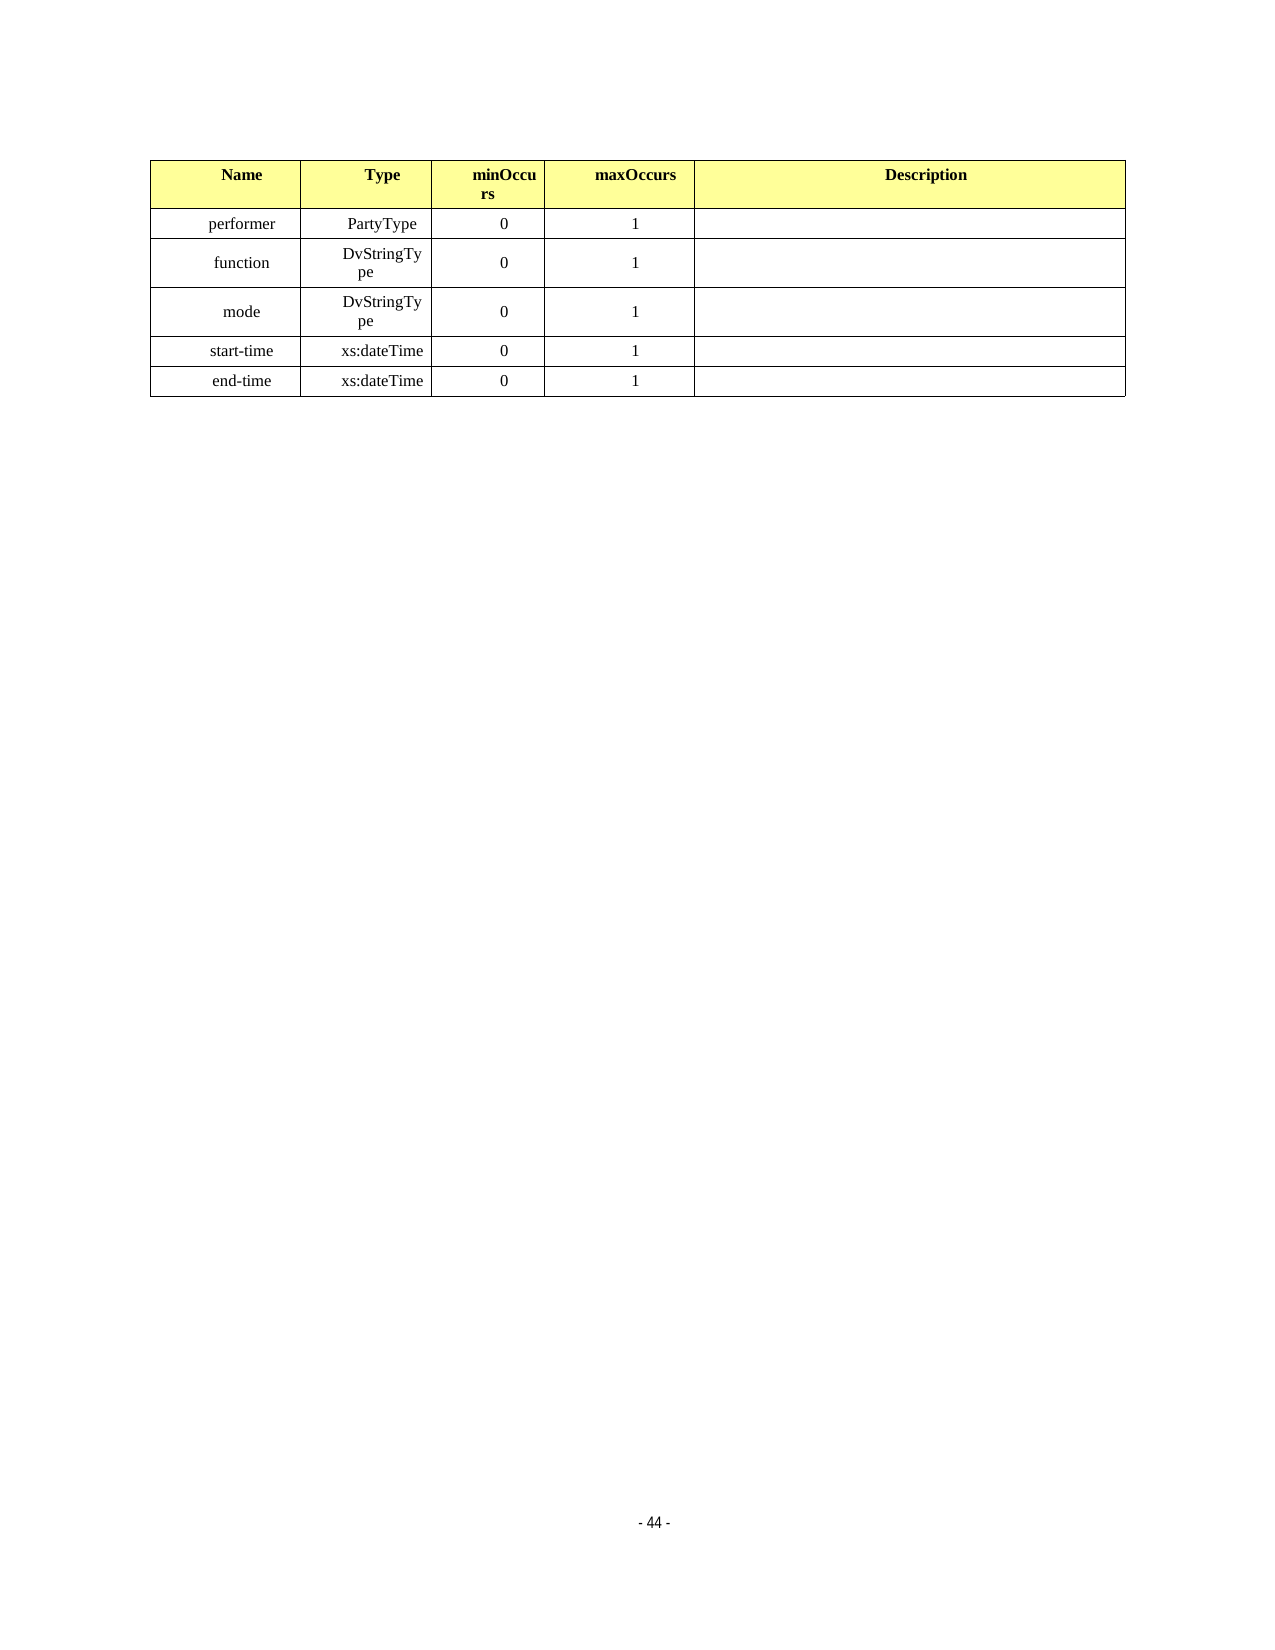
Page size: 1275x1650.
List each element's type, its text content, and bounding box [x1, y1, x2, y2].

table_cell end-time [151, 367, 300, 396]
table_cell 0 [432, 209, 544, 238]
table_cell [695, 288, 1125, 336]
table_cell DvStringType [301, 239, 431, 287]
table_header Name [151, 161, 300, 208]
table_cell 0 [432, 239, 544, 287]
table_header Type [301, 161, 431, 208]
table_cell 1 [545, 239, 694, 287]
table_header Description [695, 161, 1125, 208]
table_cell 1 [545, 367, 694, 396]
table_cell DvStringType [301, 288, 431, 336]
table_cell 0 [432, 288, 544, 336]
table_cell performer [151, 209, 300, 238]
table_cell xs:dateTime [301, 337, 431, 366]
table_cell [695, 367, 1125, 396]
table_header maxOccurs [545, 161, 694, 208]
table_cell 1 [545, 337, 694, 366]
table_cell 0 [432, 367, 544, 396]
table_cell 0 [432, 337, 544, 366]
table_cell xs:dateTime [301, 367, 431, 396]
table_header minOccurs [432, 161, 544, 208]
table_cell start-time [151, 337, 300, 366]
table_cell mode [151, 288, 300, 336]
table_cell [695, 239, 1125, 287]
table_cell PartyType [301, 209, 431, 238]
table_cell [695, 337, 1125, 366]
table_cell 1 [545, 288, 694, 336]
table_cell 1 [545, 209, 694, 238]
table_cell function [151, 239, 300, 287]
table_cell [695, 209, 1125, 238]
